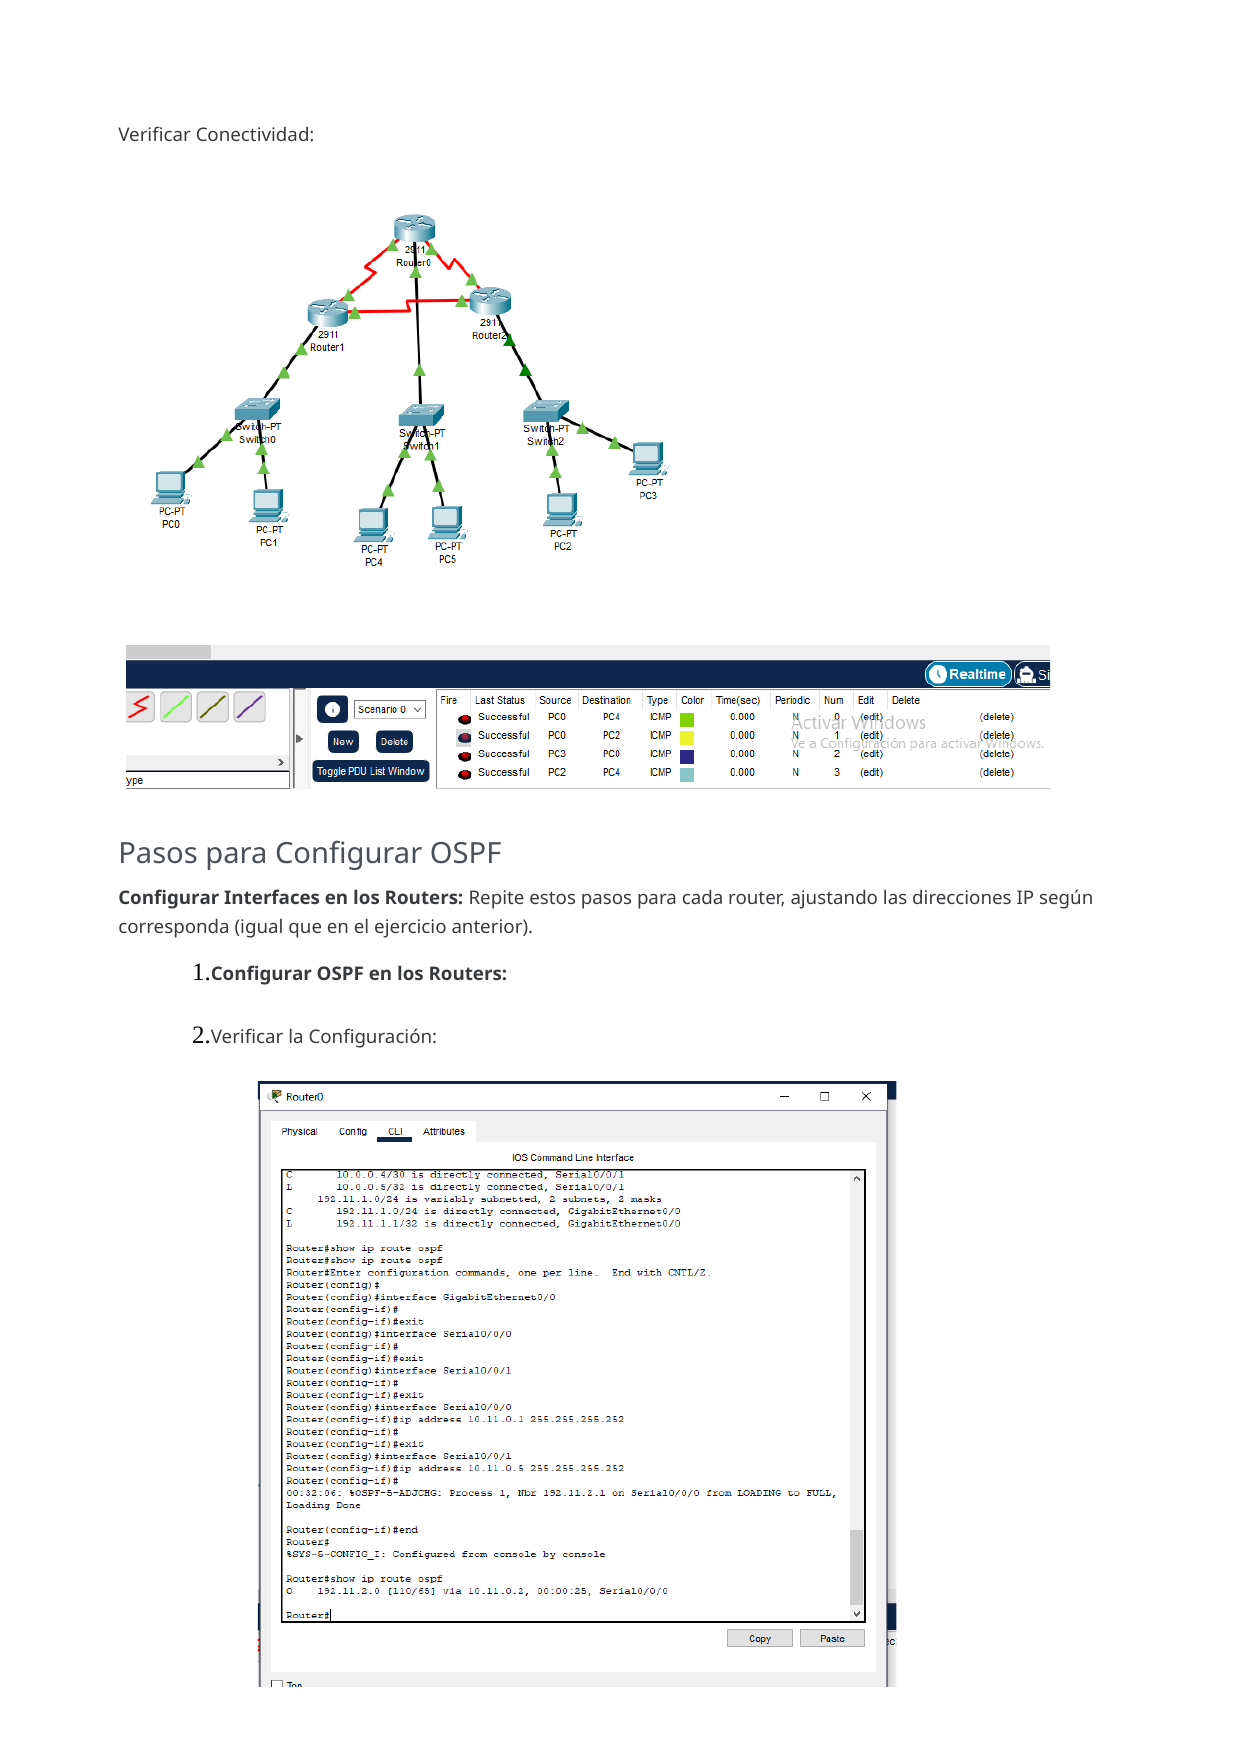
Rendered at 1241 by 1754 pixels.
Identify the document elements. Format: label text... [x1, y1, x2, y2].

list Configurar OSPF en los Routers: [118, 957, 1122, 986]
subtitle Pasos para Configurar OSPF [118, 832, 1122, 872]
list Verificar la Configuración: [118, 1020, 1122, 1049]
picture [126, 168, 1051, 789]
picture [257, 1081, 897, 1687]
text Configurar Interfaces en los Routers: Repite estos pasos para cada router, ajustando las direcciones IP según corresponda (igual que en el ejercicio anterior). [118, 884, 1122, 939]
text Verificar Conectividad: [118, 118, 1122, 147]
